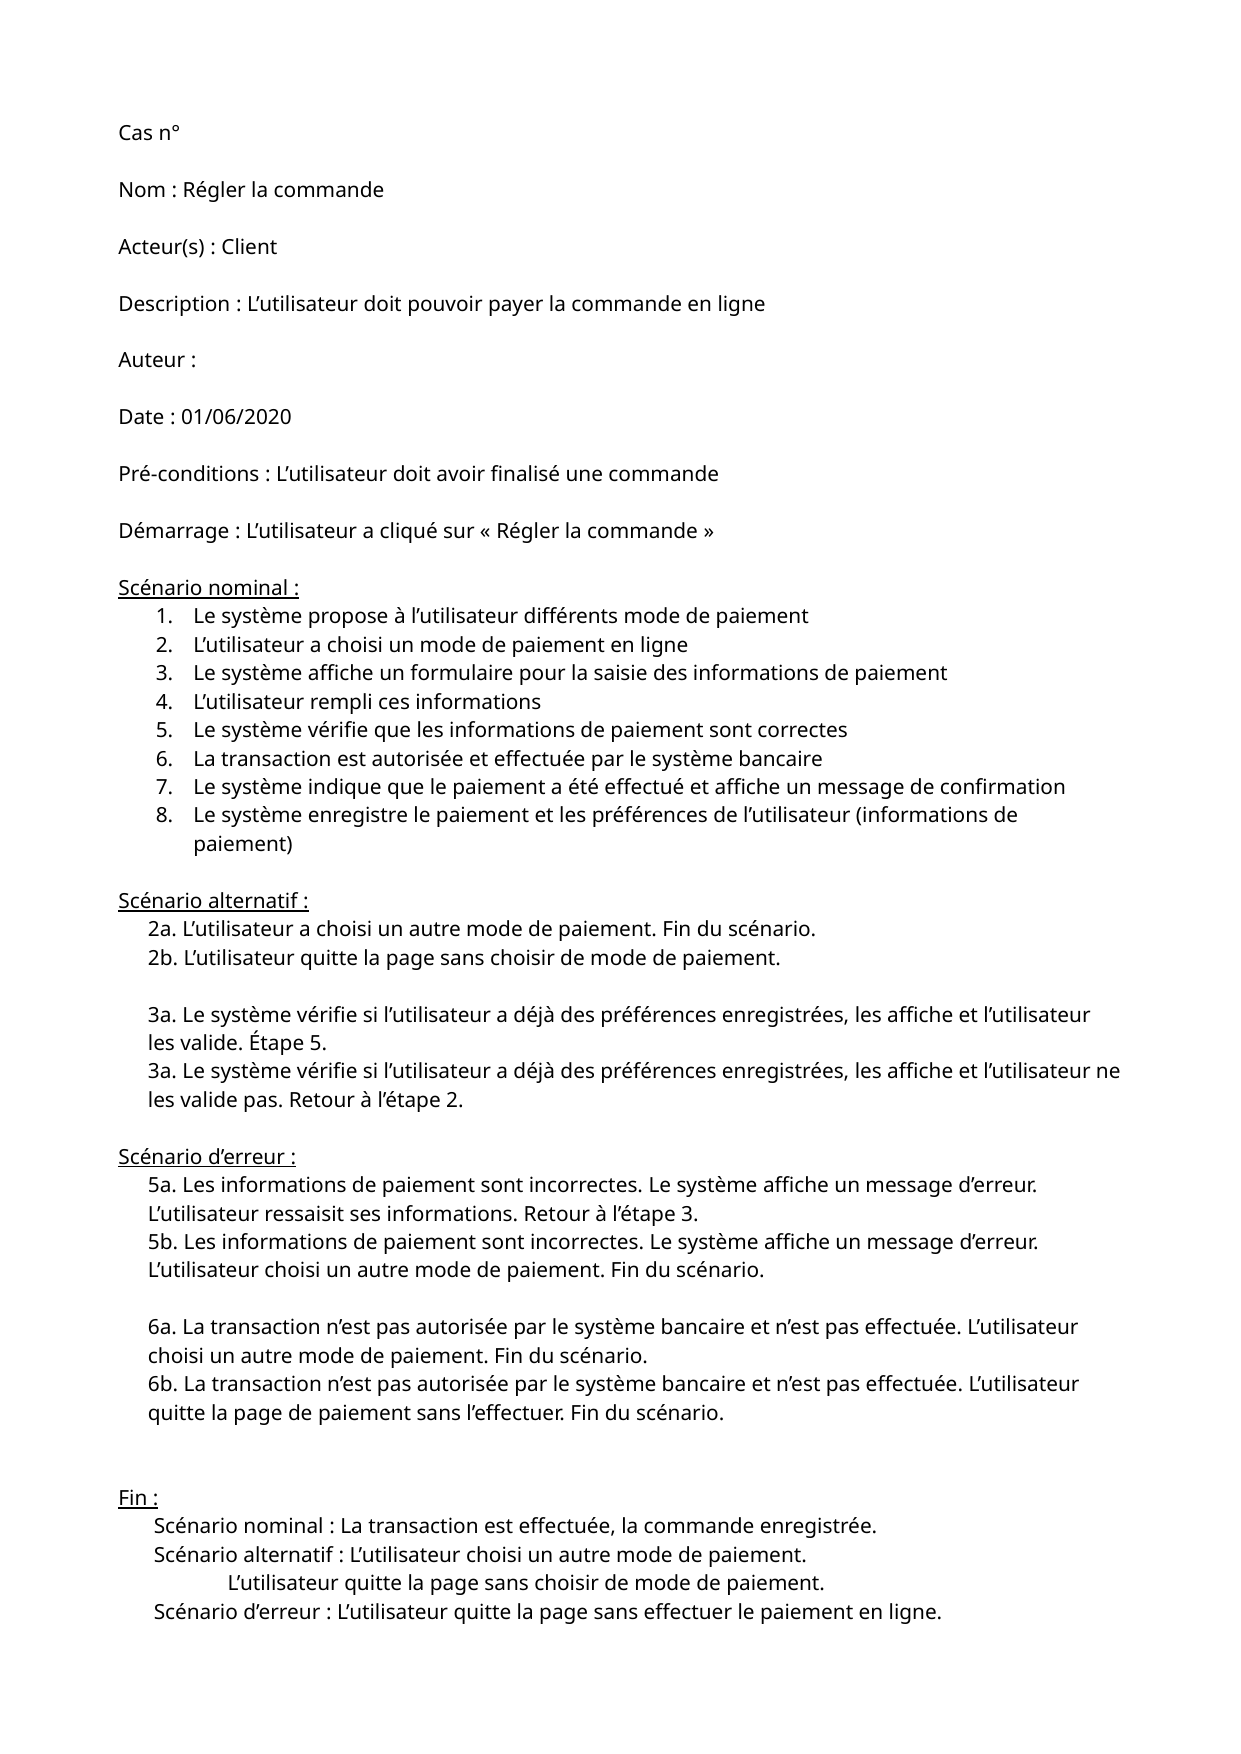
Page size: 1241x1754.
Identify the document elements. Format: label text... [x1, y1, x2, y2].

list Le système propose à l’utilisateur différents mode de paiement [156, 602, 1122, 630]
text Démarrage : L’utilisateur a cliqué sur « Régler la commande » [118, 516, 1122, 545]
list Le système affiche un formulaire pour la saisie des informations de paiement [156, 658, 1122, 687]
text 5b. Les informations de paiement sont incorrectes. Le système affiche un message d’erreur. L’utilisateur choisi un autre mode de paiement. Fin du scénario. [148, 1227, 1122, 1284]
text Nom : Régler la commande [118, 175, 1122, 203]
text Cas n° [118, 118, 1122, 147]
list L’utilisateur rempli ces informations [156, 687, 1122, 715]
text Scénario d’erreur : [118, 1142, 1122, 1170]
list Le système vérifie que les informations de paiement sont correctes [156, 715, 1122, 744]
text 3a. Le système vérifie si l’utilisateur a déjà des préférences enregistrées, les affiche et l’utilisateur ne les valide pas. Retour à l’étape 2. [148, 1057, 1122, 1113]
text Pré-conditions : L’utilisateur doit avoir finalisé une commande [118, 459, 1122, 488]
text Auteur : [118, 346, 1122, 374]
text 6b. La transaction n’est pas autorisée par le système bancaire et n’est pas effectuée. L’utilisateur quitte la page de paiement sans l’effectuer. Fin du scénario. [148, 1369, 1122, 1426]
text Description : L’utilisateur doit pouvoir payer la commande en ligne [118, 289, 1122, 317]
list Le système indique que le paiement a été effectué et affiche un message de confirmation [156, 772, 1122, 801]
text Scénario alternatif : L’utilisateur choisi un autre mode de paiement. [153, 1540, 1122, 1568]
text 6a. La transaction n’est pas autorisée par le système bancaire et n’est pas effectuée. L’utilisateur choisi un autre mode de paiement. Fin du scénario. [148, 1312, 1122, 1369]
text Scénario d’erreur : L’utilisateur quitte la page sans effectuer le paiement en ligne. [153, 1597, 1122, 1625]
text 3a. Le système vérifie si l’utilisateur a déjà des préférences enregistrées, les affiche et l’utilisateur les valide. Étape 5. [148, 1000, 1122, 1057]
text Scénario alternatif : [118, 886, 1122, 914]
text Fin : [118, 1483, 1122, 1512]
text Acteur(s) : Client [118, 232, 1122, 260]
text 2b. L’utilisateur quitte la page sans choisir de mode de paiement. [148, 943, 1122, 971]
list La transaction est autorisée et effectuée par le système bancaire [156, 744, 1122, 772]
text Date : 01/06/2020 [118, 402, 1122, 431]
text 5a. Les informations de paiement sont incorrectes. Le système affiche un message d’erreur. L’utilisateur ressaisit ses informations. Retour à l’étape 3. [148, 1170, 1122, 1227]
text 2a. L’utilisateur a choisi un autre mode de paiement. Fin du scénario. [148, 914, 1122, 943]
list L’utilisateur a choisi un mode de paiement en ligne [156, 630, 1122, 658]
text L’utilisateur quitte la page sans choisir de mode de paiement. [153, 1568, 1122, 1597]
list Le système enregistre le paiement et les préférences de l’utilisateur (informations de paiement) [156, 801, 1122, 857]
text Scénario nominal : [118, 573, 1122, 602]
text Scénario nominal : La transaction est effectuée, la commande enregistrée. [153, 1512, 1122, 1540]
